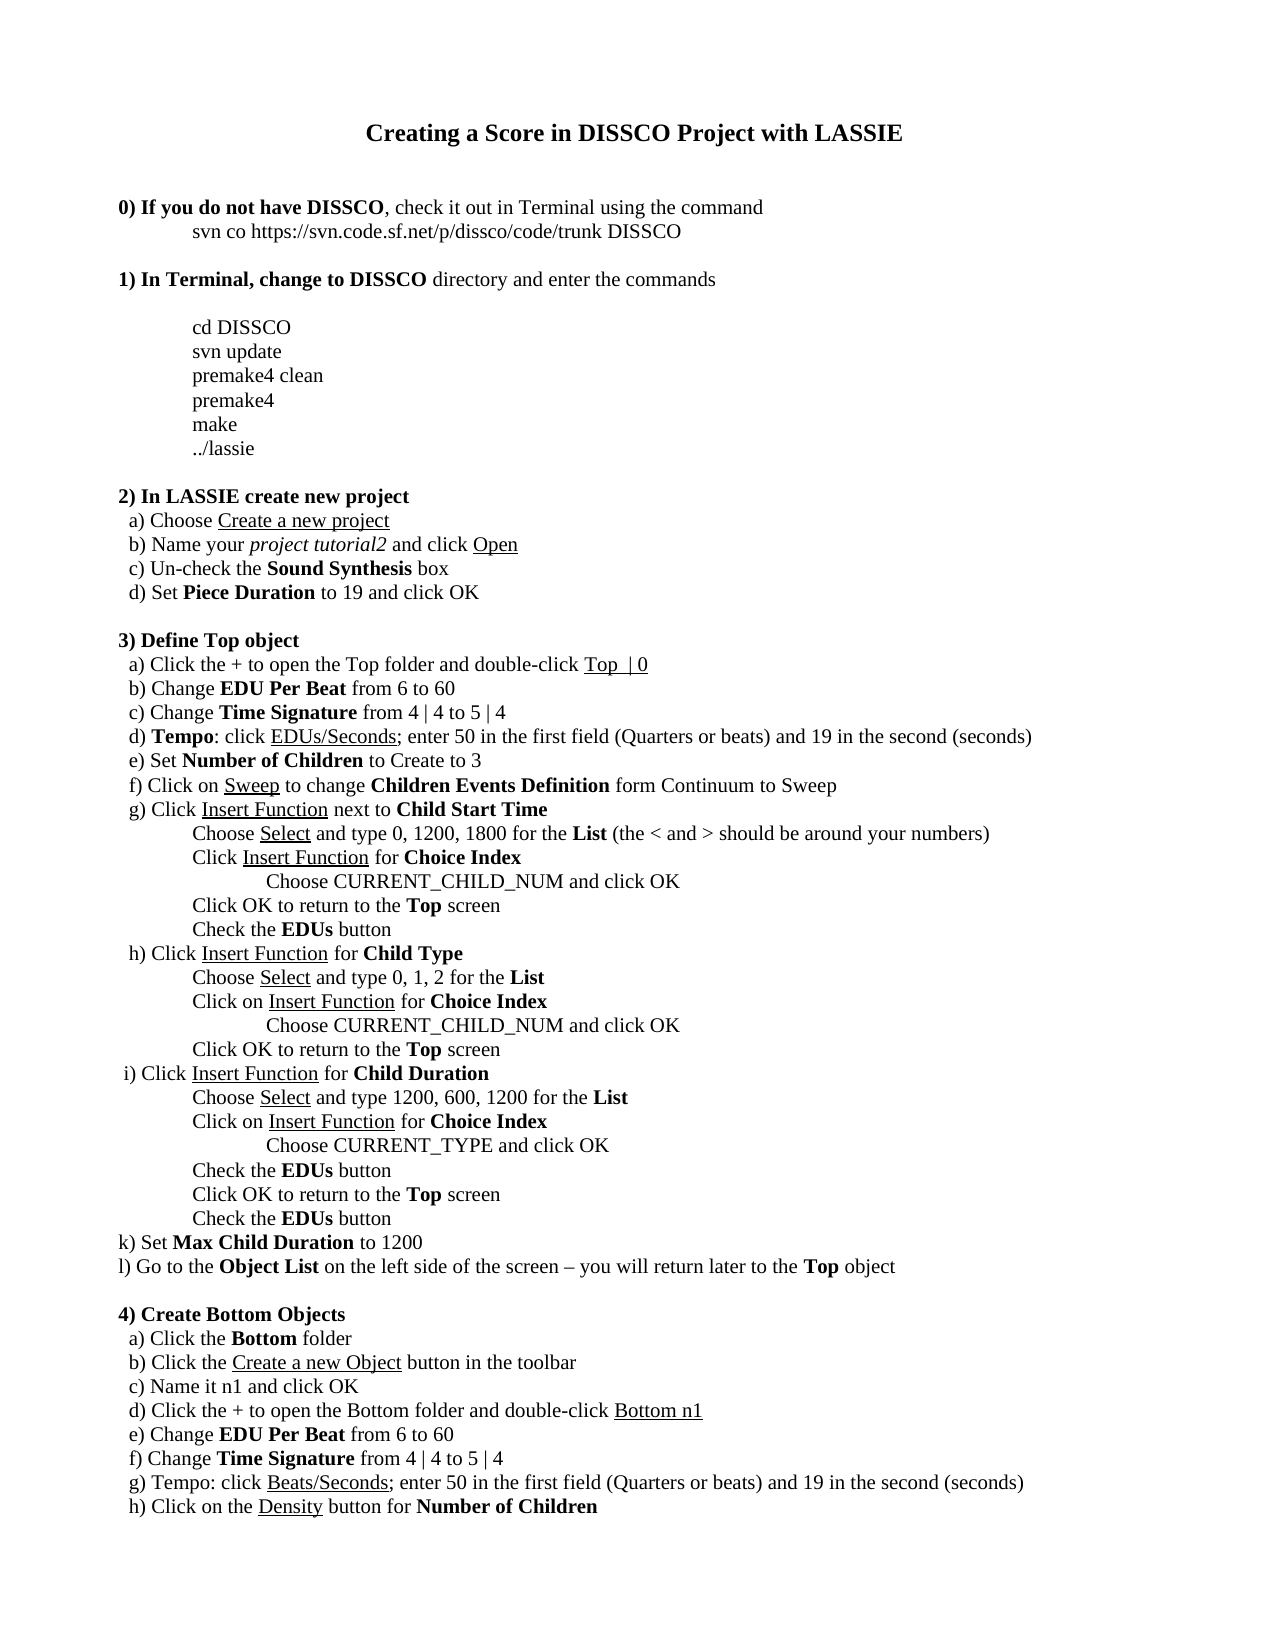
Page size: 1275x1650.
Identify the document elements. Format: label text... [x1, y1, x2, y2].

text Check the EDUs button [118, 1206, 1157, 1230]
text Click OK to return to the Top screen [118, 1037, 1157, 1061]
text svn update [118, 339, 1157, 363]
text b) Change EDU Per Beat from 6 to 60 [118, 676, 1157, 700]
text 2) In LASSIE create new project [118, 484, 1157, 508]
text Choose Select and type 0, 1200, 1800 for the List (the < and > should be around your numbers) [118, 821, 1157, 845]
text g) Click Insert Function next to Child Start Time [118, 797, 1157, 821]
text h) Click Insert Function for Child Type [118, 941, 1157, 965]
text cd DISSCO [118, 315, 1157, 339]
text l) Go to the Object List on the left side of the screen – you will return later to the Top object [118, 1254, 1157, 1278]
text Choose Select and type 1200, 600, 1200 for the List [118, 1085, 1157, 1109]
text b) Click the Create a new Object button in the toolbar [118, 1350, 1157, 1374]
text make [118, 412, 1157, 436]
text premake4 clean [118, 363, 1157, 387]
text 0) If you do not have DISSCO, check it out in Terminal using the command [118, 195, 1157, 219]
text a) Click the Bottom folder [118, 1326, 1157, 1350]
text Click OK to return to the Top screen [118, 893, 1157, 917]
text 4) Create Bottom Objects [118, 1302, 1157, 1326]
text Check the EDUs button [118, 917, 1157, 941]
text a) Choose Create a new project [118, 508, 1157, 532]
text Choose CURRENT_CHILD_NUM and click OK [118, 869, 1157, 893]
text c) Change Time Signature from 4 | 4 to 5 | 4 [118, 700, 1157, 724]
text Click on Insert Function for Choice Index [118, 1109, 1157, 1133]
text Choose CURRENT_CHILD_NUM and click OK [118, 1013, 1157, 1037]
text k) Set Max Child Duration to 1200 [118, 1230, 1157, 1254]
text Choose Select and type 0, 1, 2 for the List [118, 965, 1157, 989]
text Choose CURRENT_TYPE and click OK [118, 1133, 1157, 1157]
text ../lassie [118, 436, 1157, 460]
text a) Click the + to open the Top folder and double-click Top | 0 [118, 652, 1157, 676]
text premake4 [118, 387, 1157, 412]
text e) Change EDU Per Beat from 6 to 60 [118, 1422, 1157, 1446]
text h) Click on the Density button for Number of Children [118, 1494, 1157, 1518]
text f) Change Time Signature from 4 | 4 to 5 | 4 [118, 1446, 1157, 1470]
text Click Insert Function for Choice Index [118, 845, 1157, 869]
text e) Set Number of Children to Create to 3 [118, 748, 1157, 772]
text 3) Define Top object [118, 628, 1157, 652]
text c) Name it n1 and click OK [118, 1374, 1157, 1398]
text d) Tempo: click EDUs/Seconds; enter 50 in the first field (Quarters or beats) and 19 in the second (seconds) [118, 724, 1157, 748]
text svn co https://svn.code.sf.net/p/dissco/code/trunk DISSCO [118, 219, 1157, 243]
text Click on Insert Function for Choice Index [118, 989, 1157, 1013]
text 1) In Terminal, change to DISSCO directory and enter the commands [118, 267, 1157, 291]
text Check the EDUs button [118, 1157, 1157, 1182]
text d) Set Piece Duration to 19 and click OK [118, 580, 1157, 604]
text g) Tempo: click Beats/Seconds; enter 50 in the first field (Quarters or beats) and 19 in the second (seconds) [118, 1470, 1157, 1494]
text i) Click Insert Function for Child Duration [118, 1061, 1157, 1085]
text Creating a Score in DISSCO Project with LASSIE [118, 118, 1157, 147]
text d) Click the + to open the Bottom folder and double-click Bottom n1 [118, 1398, 1157, 1422]
text Click OK to return to the Top screen [118, 1182, 1157, 1206]
text c) Un-check the Sound Synthesis box [118, 556, 1157, 580]
text f) Click on Sweep to change Children Events Definition form Continuum to Sweep [118, 772, 1157, 797]
text b) Name your project tutorial2 and click Open [118, 532, 1157, 556]
